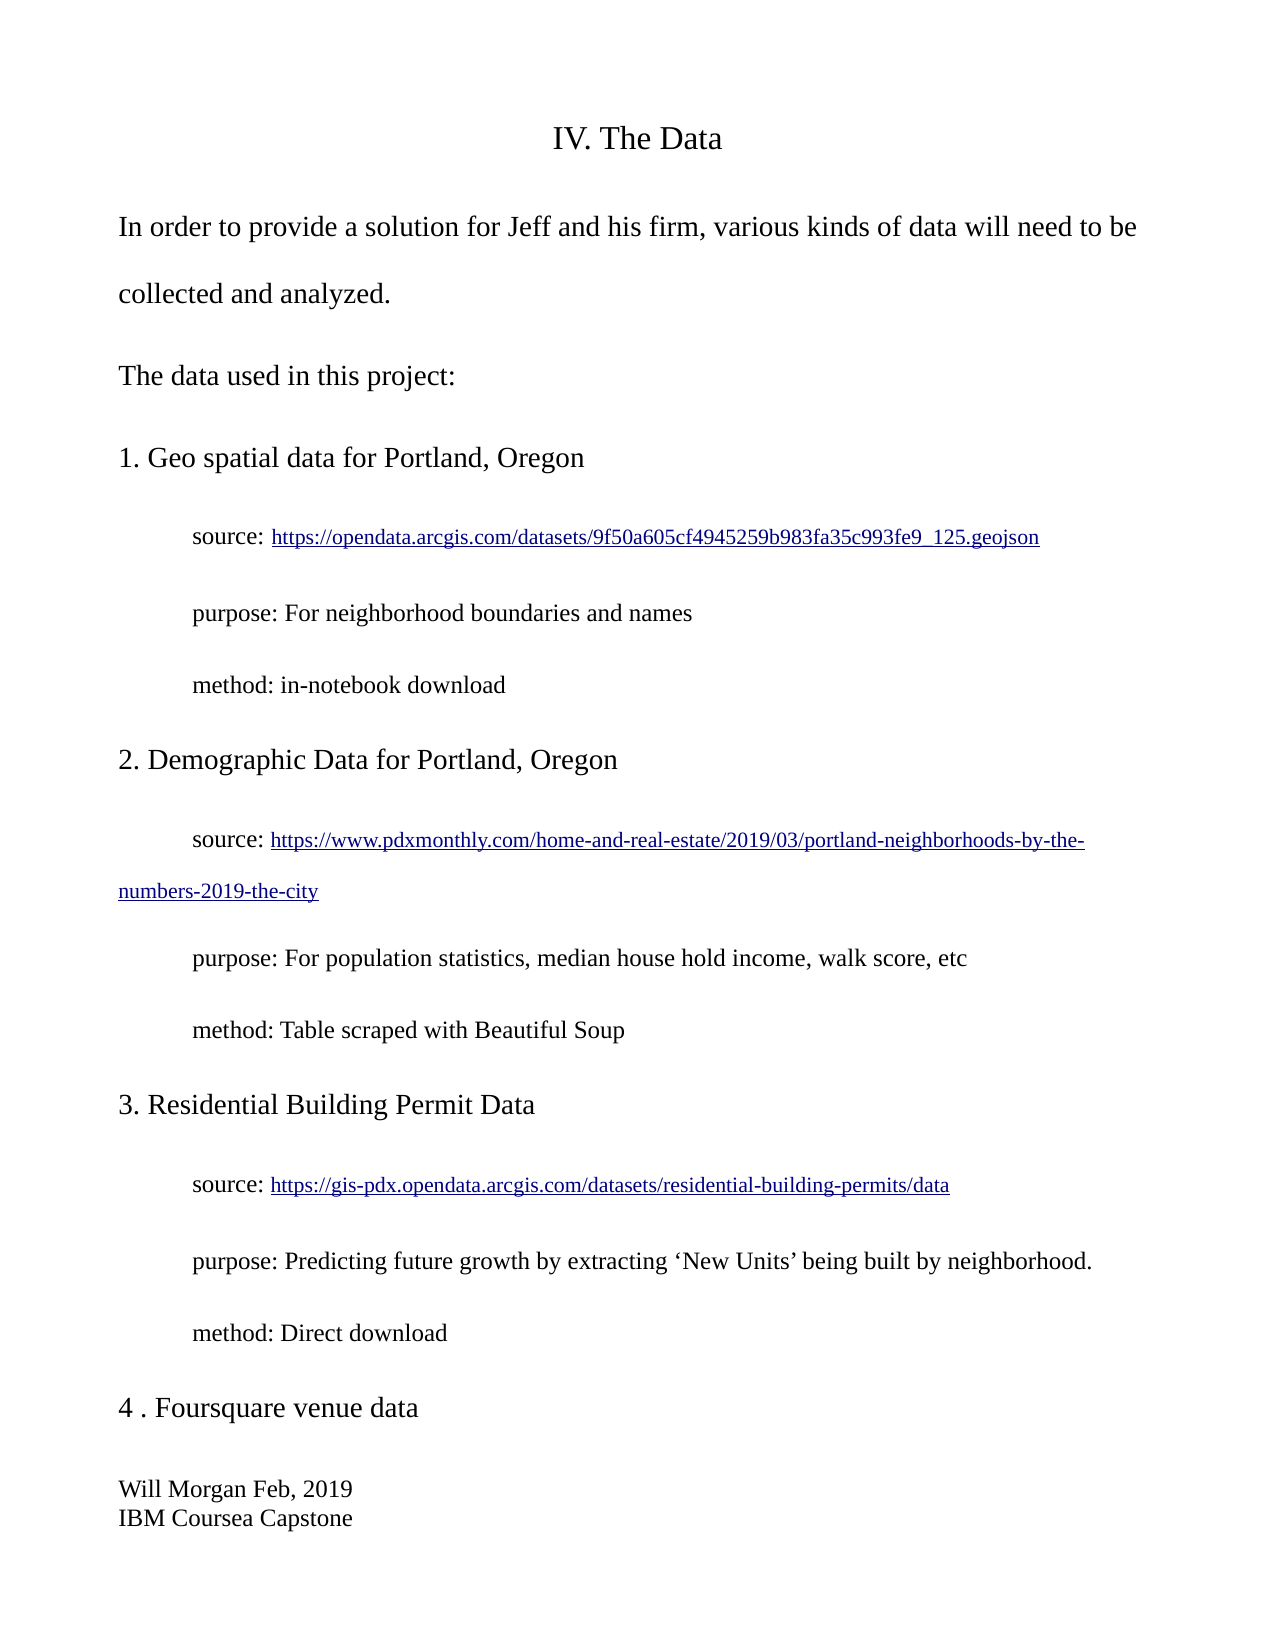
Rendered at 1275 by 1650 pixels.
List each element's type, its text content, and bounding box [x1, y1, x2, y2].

text 3. Residential Building Permit Data [118, 1087, 1157, 1121]
text The data used in this project: [118, 358, 1157, 392]
text source: https://www.pdxmonthly.com/home-and-real-estate/2019/03/portland-neighborhoods-by-the-numbers-2019-the-city [118, 824, 1157, 903]
text source: https://gis-pdx.opendata.arcgis.com/datasets/residential-building-permits/data [118, 1169, 1157, 1198]
text 4 . Foursquare venue data [118, 1390, 1157, 1423]
text 2. Demographic Data for Portland, Oregon [118, 742, 1157, 776]
text purpose: Predicting future growth by extracting ‘New Units’ being built by neighborhood. [118, 1246, 1157, 1274]
text method: Direct download [118, 1318, 1157, 1347]
text purpose: For neighborhood boundaries and names [118, 598, 1157, 627]
text source: https://opendata.arcgis.com/datasets/9f50a605cf4945259b983fa35c993fe9_125.geojson [118, 521, 1157, 550]
text IV. The Data [118, 118, 1157, 156]
text method: Table scraped with Beautiful Soup [118, 1015, 1157, 1044]
text 1. Geo spatial data for Portland, Oregon [118, 440, 1157, 473]
text purpose: For population statistics, median house hold income, walk score, etc [118, 943, 1157, 972]
text In order to provide a solution for Jeff and his firm, various kinds of data will need to be collected and analyzed. [118, 209, 1157, 310]
text method: in-notebook download [118, 670, 1157, 699]
